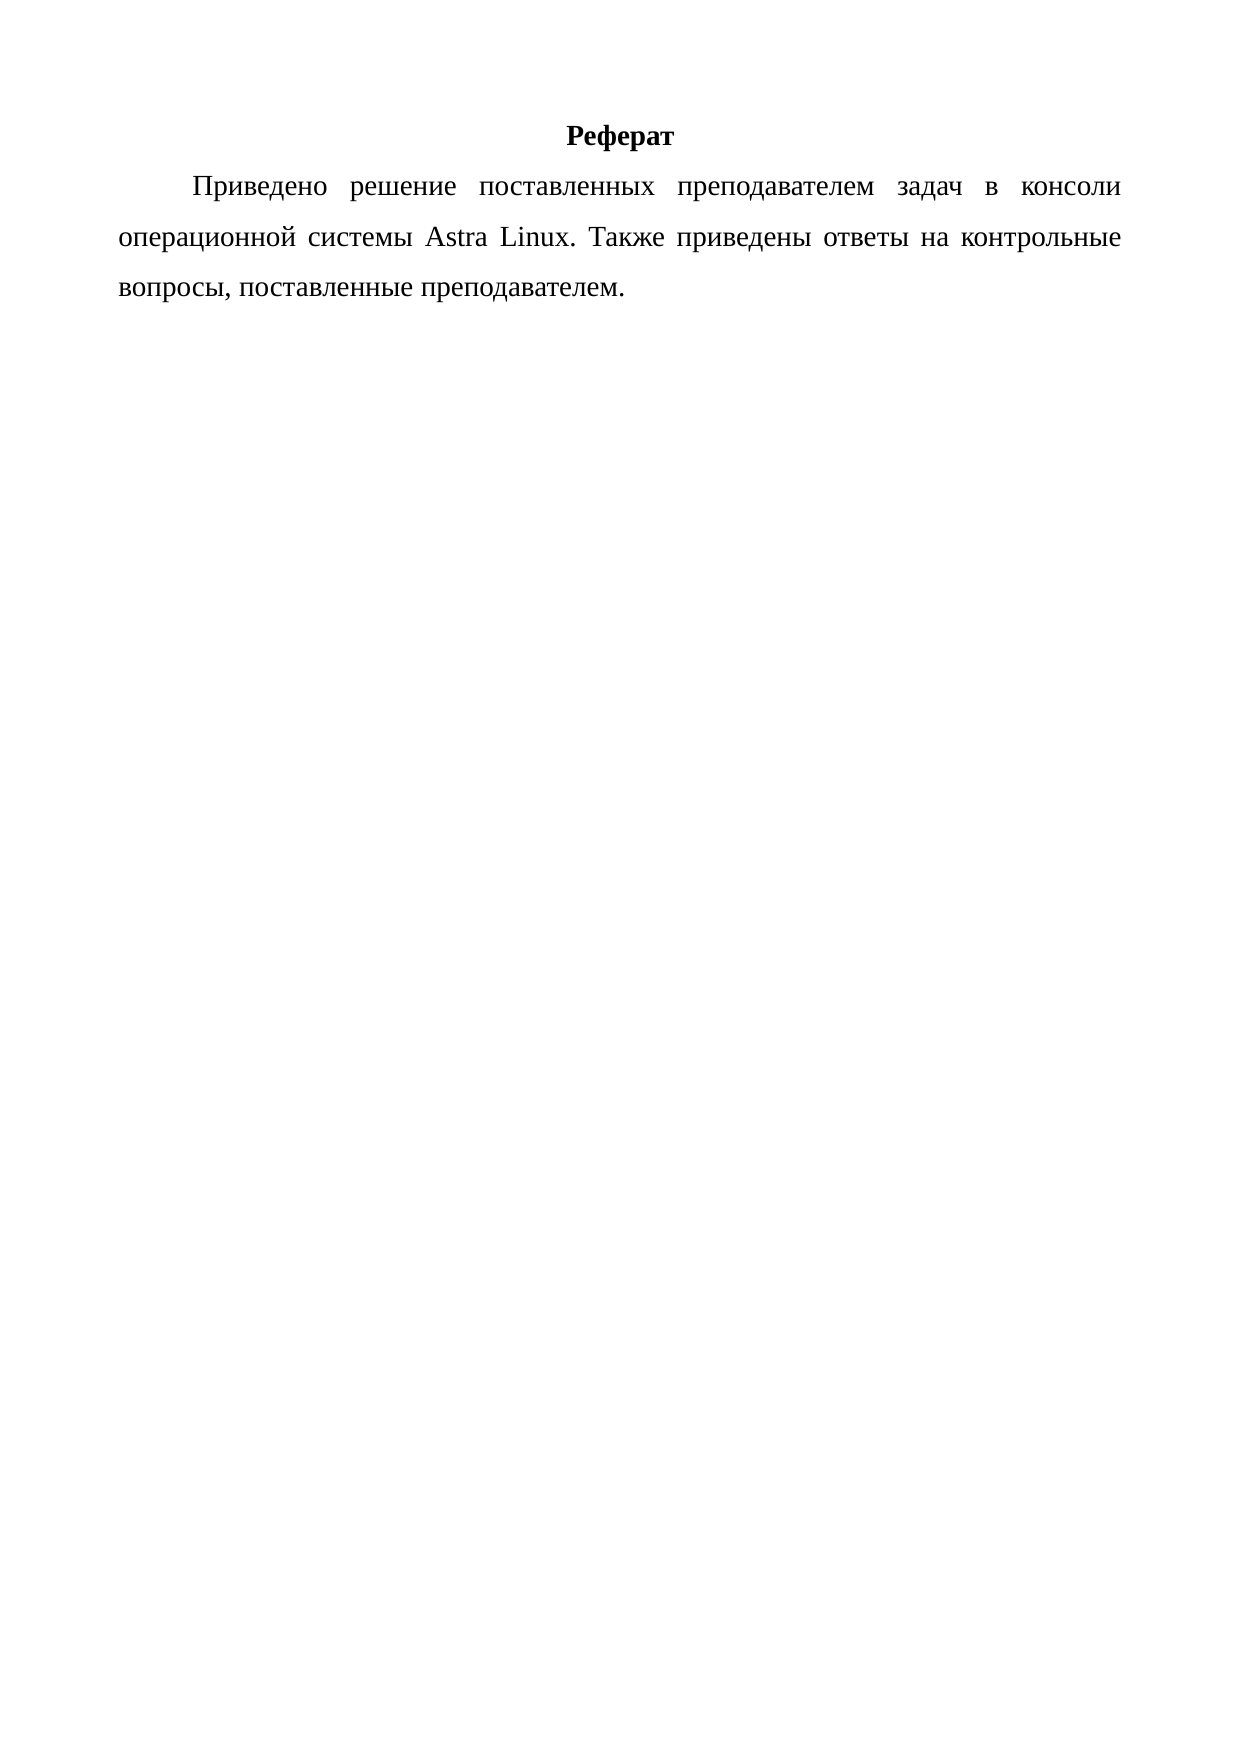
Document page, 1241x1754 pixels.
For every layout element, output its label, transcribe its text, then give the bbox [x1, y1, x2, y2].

text Приведено решение поставленных преподавателем задач в консоли операционной системы Astra Linux. Также приведены ответы на контрольные вопросы, поставленные преподавателем. [118, 168, 1122, 303]
text Реферат [118, 118, 1122, 152]
